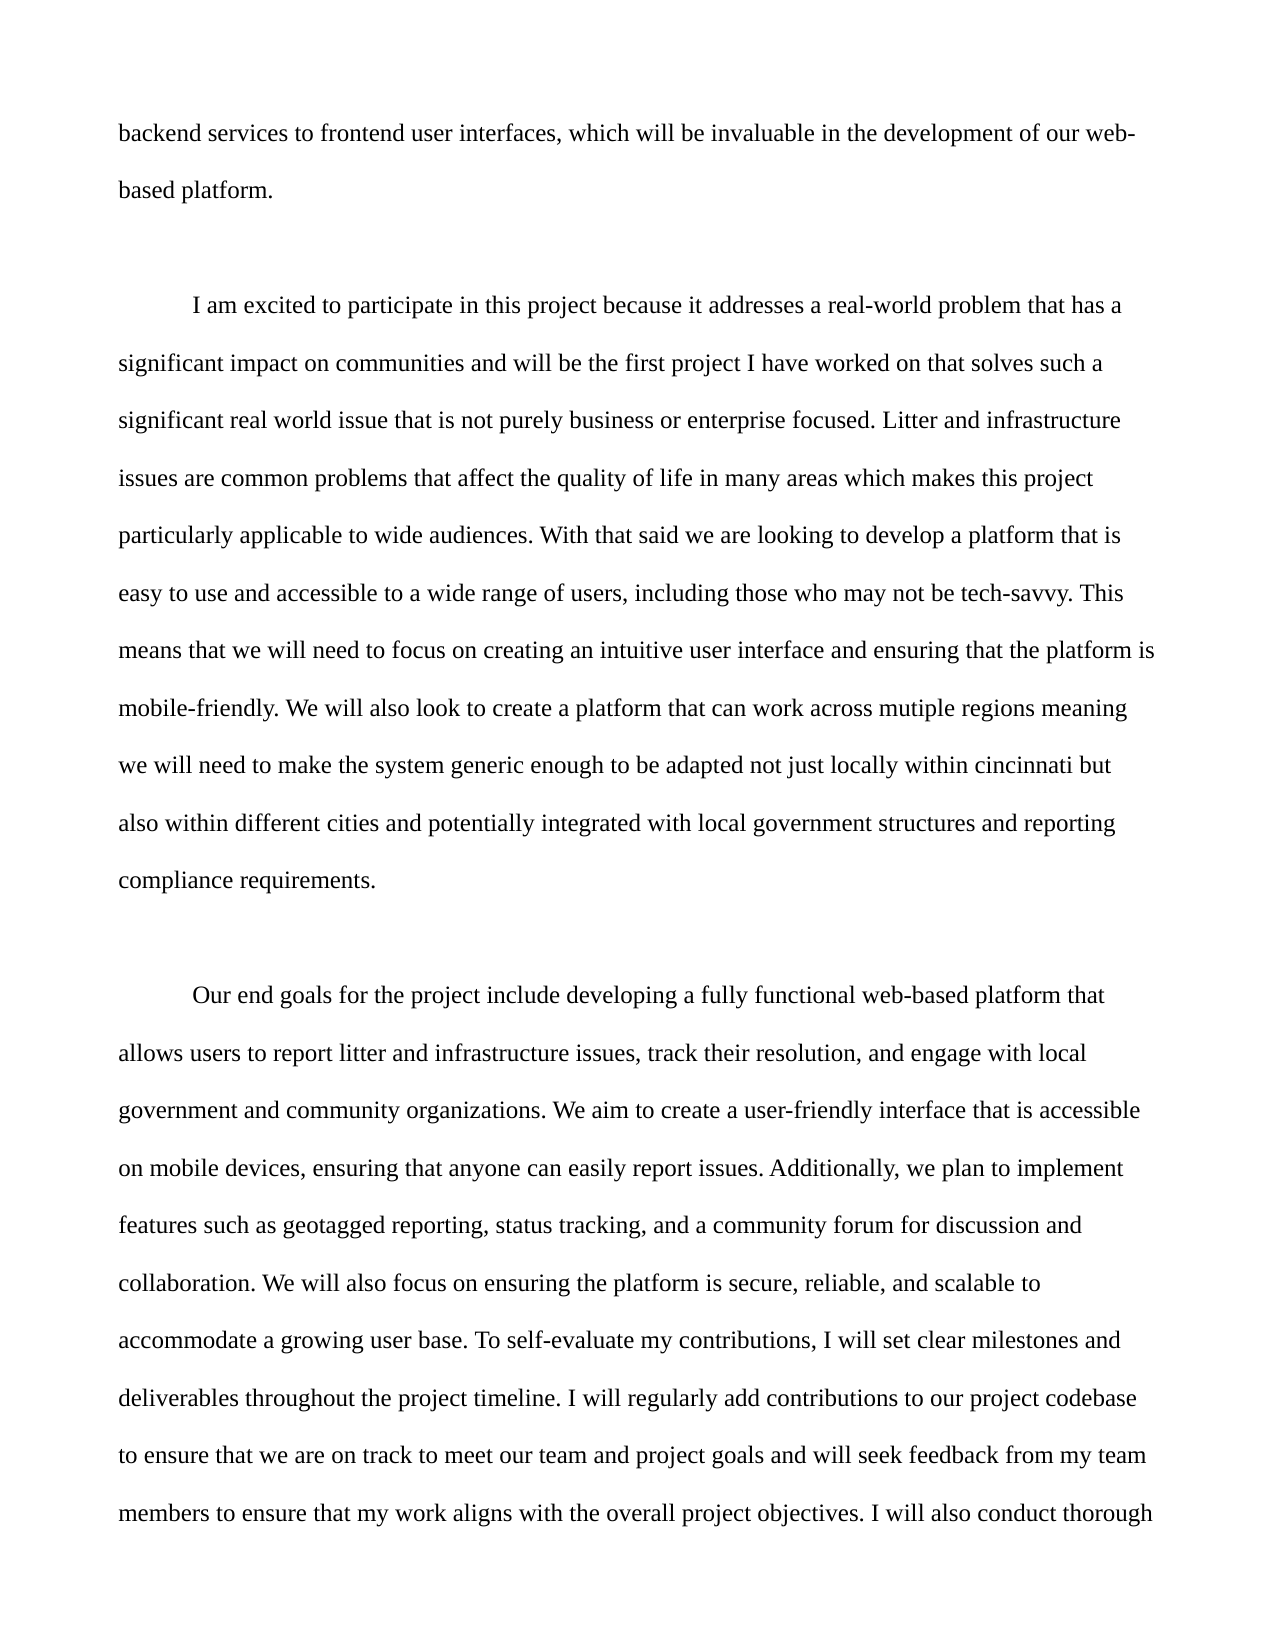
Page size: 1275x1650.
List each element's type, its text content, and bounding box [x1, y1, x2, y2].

text Our end goals for the project include developing a fully functional web-based platform that allows users to report litter and infrastructure issues, track their resolution, and engage with local government and community organizations. We aim to create a user-friendly interface that is accessible on mobile devices, ensuring that anyone can easily report issues. Additionally, we plan to implement features such as geotagged reporting, status tracking, and a community forum for discussion and collaboration. We will also focus on ensuring the platform is secure, reliable, and scalable to accommodate a growing user base. To self-evaluate my contributions, I will set clear milestones and deliverables throughout the project timeline. I will regularly add contributions to our project codebase to ensure that we are on track to meet our team and project goals and will seek feedback from my team members to ensure that my work aligns with the overall project objectives. I will also conduct thorough [118, 981, 1157, 1527]
text I am excited to participate in this project because it addresses a real-world problem that has a significant impact on communities and will be the first project I have worked on that solves such a significant real world issue that is not purely business or enterprise focused. Litter and infrastructure issues are common problems that affect the quality of life in many areas which makes this project particularly applicable to wide audiences. With that said we are looking to develop a platform that is easy to use and accessible to a wide range of users, including those who may not be tech-savvy. This means that we will need to focus on creating an intuitive user interface and ensuring that the platform is mobile-friendly. We will also look to create a platform that can work across mutiple regions meaning we will need to make the system generic enough to be adapted not just locally within cincinnati but also within different cities and potentially integrated with local government structures and reporting compliance requirements. [118, 291, 1157, 894]
text backend services to frontend user interfaces, which will be invaluable in the development of our web-based platform. [118, 118, 1157, 204]
